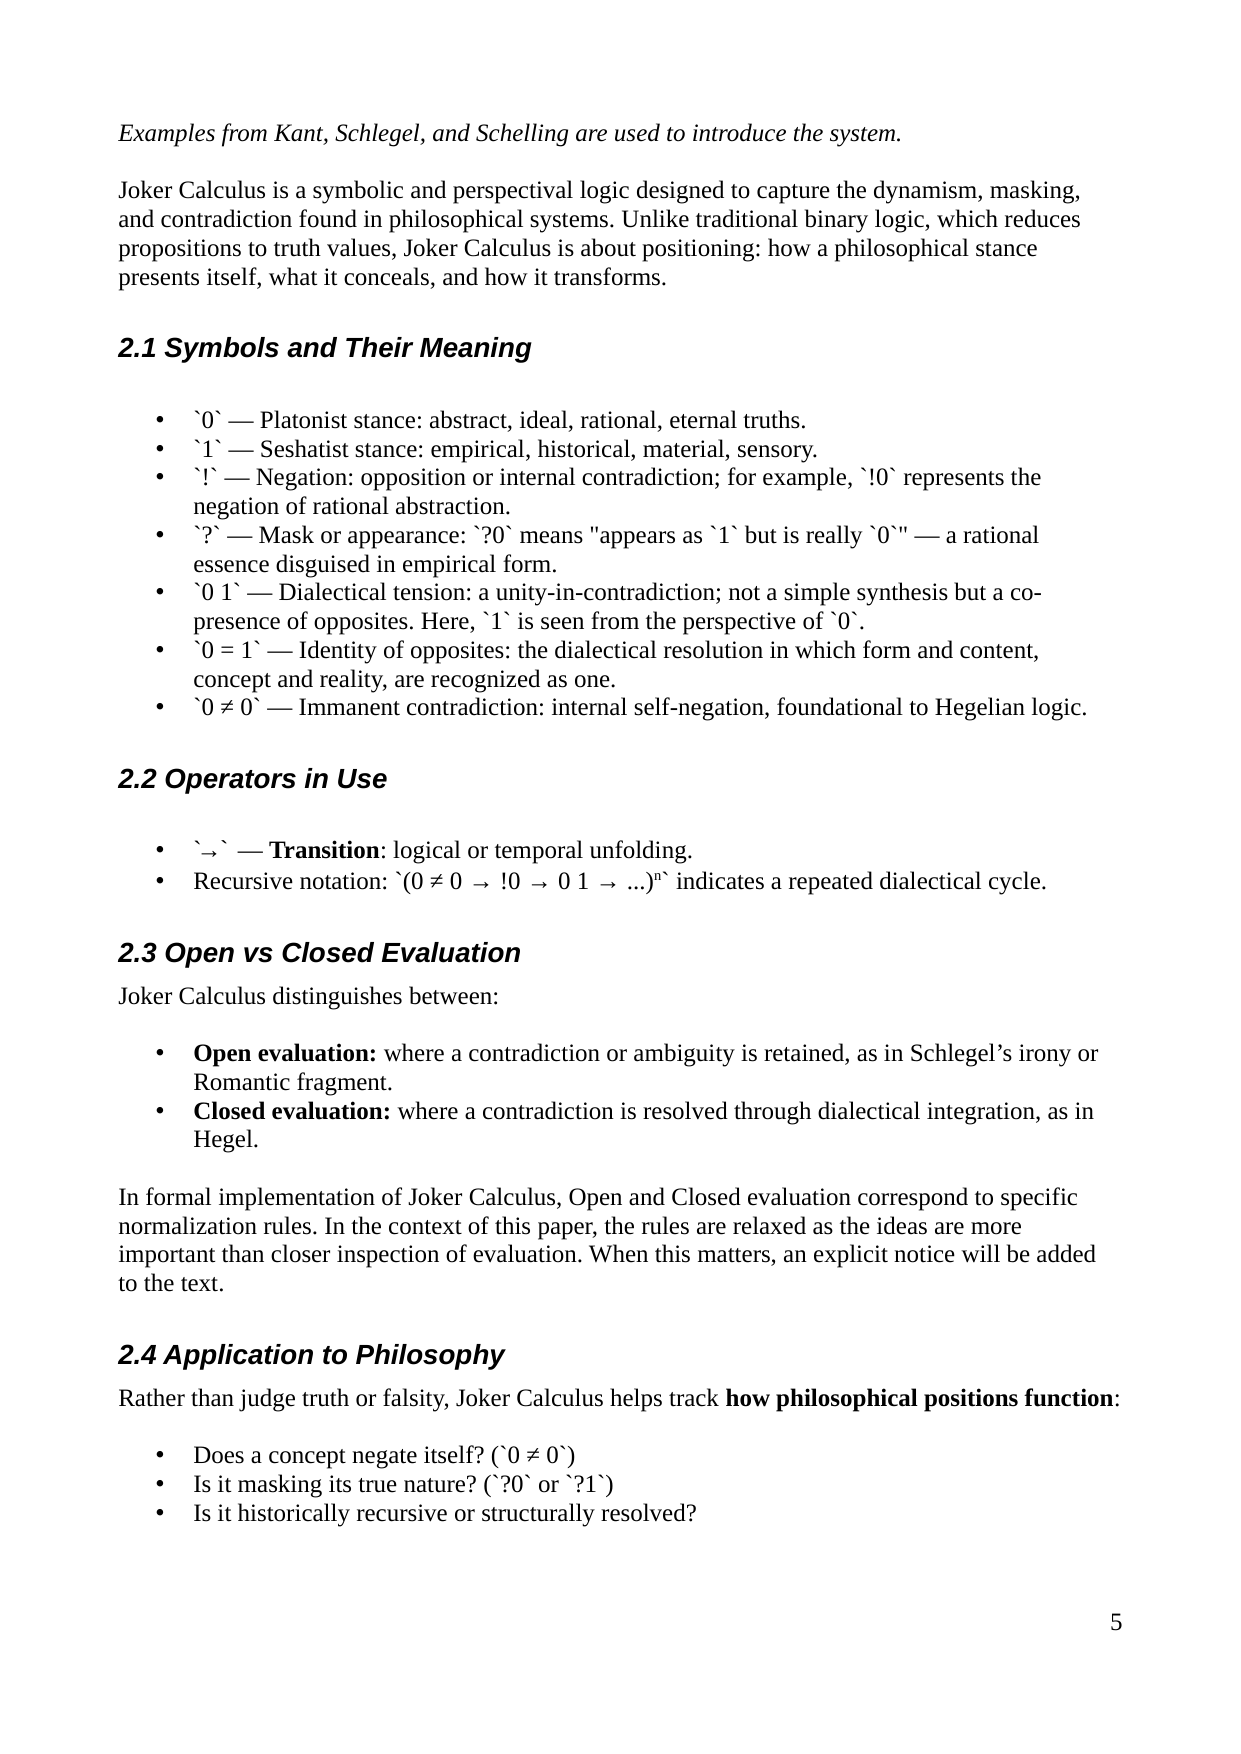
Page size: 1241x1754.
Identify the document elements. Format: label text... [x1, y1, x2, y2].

list `0 ≠ 0` — Immanent contradiction: internal self-negation, foundational to Hegelian logic. [156, 692, 1122, 721]
text Rather than judge truth or falsity, Joker Calculus helps track how philosophical positions function: [118, 1383, 1122, 1411]
list `0 1` — Dialectical tension: a unity-in-contradiction; not a simple synthesis but a co-presence of opposites. Here, `1` is seen from the perspective of `0`. [156, 577, 1122, 635]
list `0 = 1` — Identity of opposites: the dialectical resolution in which form and content, concept and reality, are recognized as one. [156, 635, 1122, 692]
subtitle 2.2 Operators in Use [118, 762, 1122, 794]
list Is it historically recursive or structurally resolved? [156, 1498, 1122, 1526]
subtitle 2.1 Symbols and Their Meaning [118, 332, 1122, 364]
list Does a concept negate itself? (`0 ≠ 0`) [156, 1440, 1122, 1469]
subtitle 2.3 Open vs Closed Evaluation [118, 936, 1122, 968]
text Joker Calculus is a symbolic and perspectival logic designed to capture the dynamism, masking, and contradiction found in philosophical systems. Unlike traditional binary logic, which reduces propositions to truth values, Joker Calculus is about positioning: how a philosophical stance presents itself, what it conceals, and how it transforms. [118, 176, 1122, 291]
list Closed evaluation: where a contradiction is resolved through dialectical integration, as in Hegel. [156, 1096, 1122, 1153]
text Joker Calculus distinguishes between: [118, 981, 1122, 1009]
text In formal implementation of Joker Calculus, Open and Closed evaluation correspond to specific normalization rules. In the context of this paper, the rules are relaxed as the ideas are more important than closer inspection of evaluation. When this matters, an explicit notice will be added to the text. [118, 1182, 1122, 1297]
text Examples from Kant, Schlegel, and Schelling are used to introduce the system. [118, 118, 1122, 147]
subtitle 2.4 Application to Philosophy [118, 1338, 1122, 1370]
list Is it masking its true nature? (`?0` or `?1`) [156, 1469, 1122, 1498]
list Recursive notation: `(0 ≠ 0 → !0 → 0 1 → ...)n` indicates a repeated dialectical cycle. [156, 866, 1122, 895]
list `1` — Seshatist stance: empirical, historical, material, sensory. [156, 434, 1122, 462]
list `→` — Transition: logical or temporal unfolding. [156, 836, 1122, 866]
list `0` — Platonist stance: abstract, ideal, rational, eternal truths. [156, 405, 1122, 434]
list `?` — Mask or appearance: `?0` means "appears as `1` but is really `0`" — a rational essence disguised in empirical form. [156, 520, 1122, 577]
list `!` — Negation: opposition or internal contradiction; for example, `!0` represents the negation of rational abstraction. [156, 462, 1122, 520]
list Open evaluation: where a contradiction or ambiguity is retained, as in Schlegel’s irony or Romantic fragment. [156, 1038, 1122, 1096]
